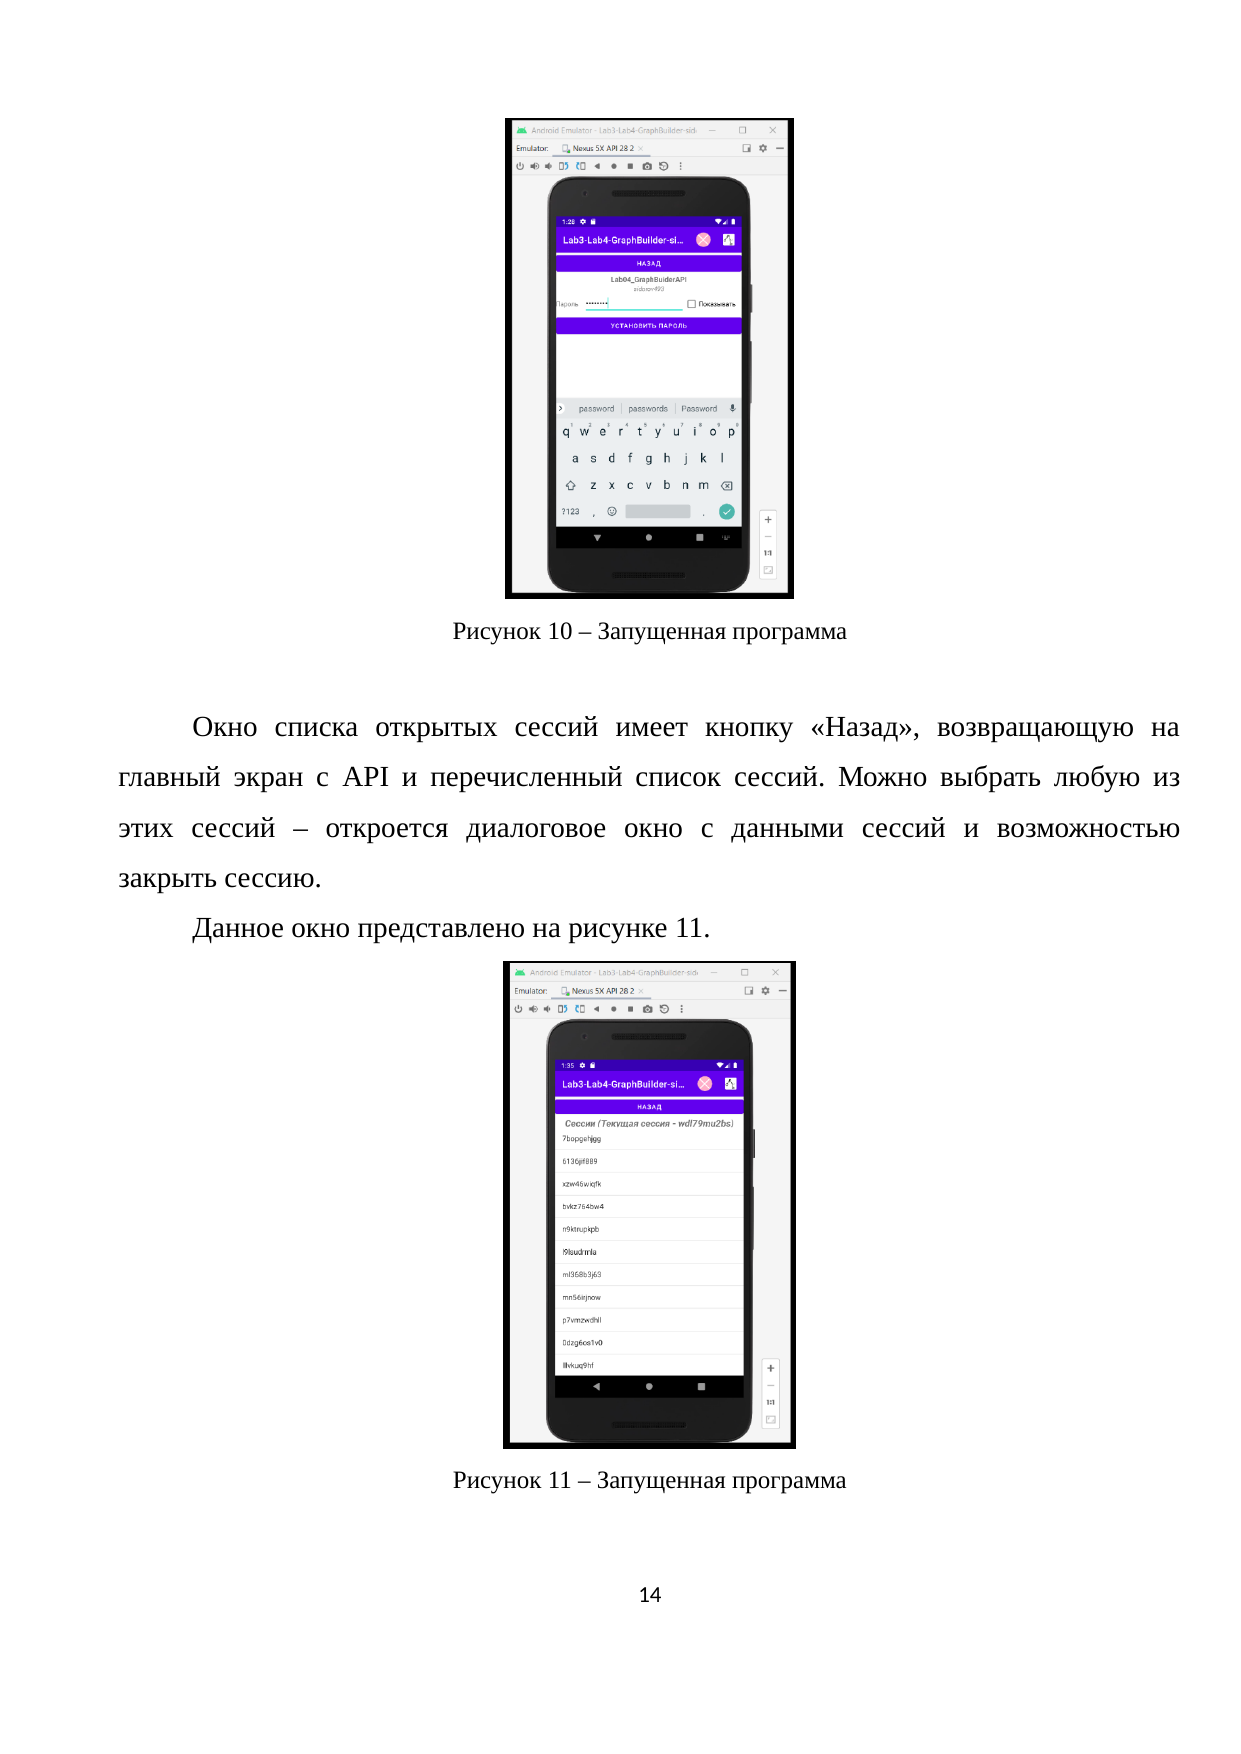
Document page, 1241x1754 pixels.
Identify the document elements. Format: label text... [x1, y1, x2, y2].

text Рисунок 11 – Запущенная программа [118, 1466, 1181, 1494]
text Рисунок 10 – Запущенная программа [118, 616, 1181, 644]
text Данное окно представлено на рисунке 11. [118, 911, 1181, 944]
text Окно списка открытых сессий имеет кнопку «Назад», возвращающую на главный экран с API и перечисленный список сессий. Можно выбрать любую из этих сессий – откроется диалоговое окно с данными сессий и возможностью закрыть сессию. [118, 709, 1181, 894]
